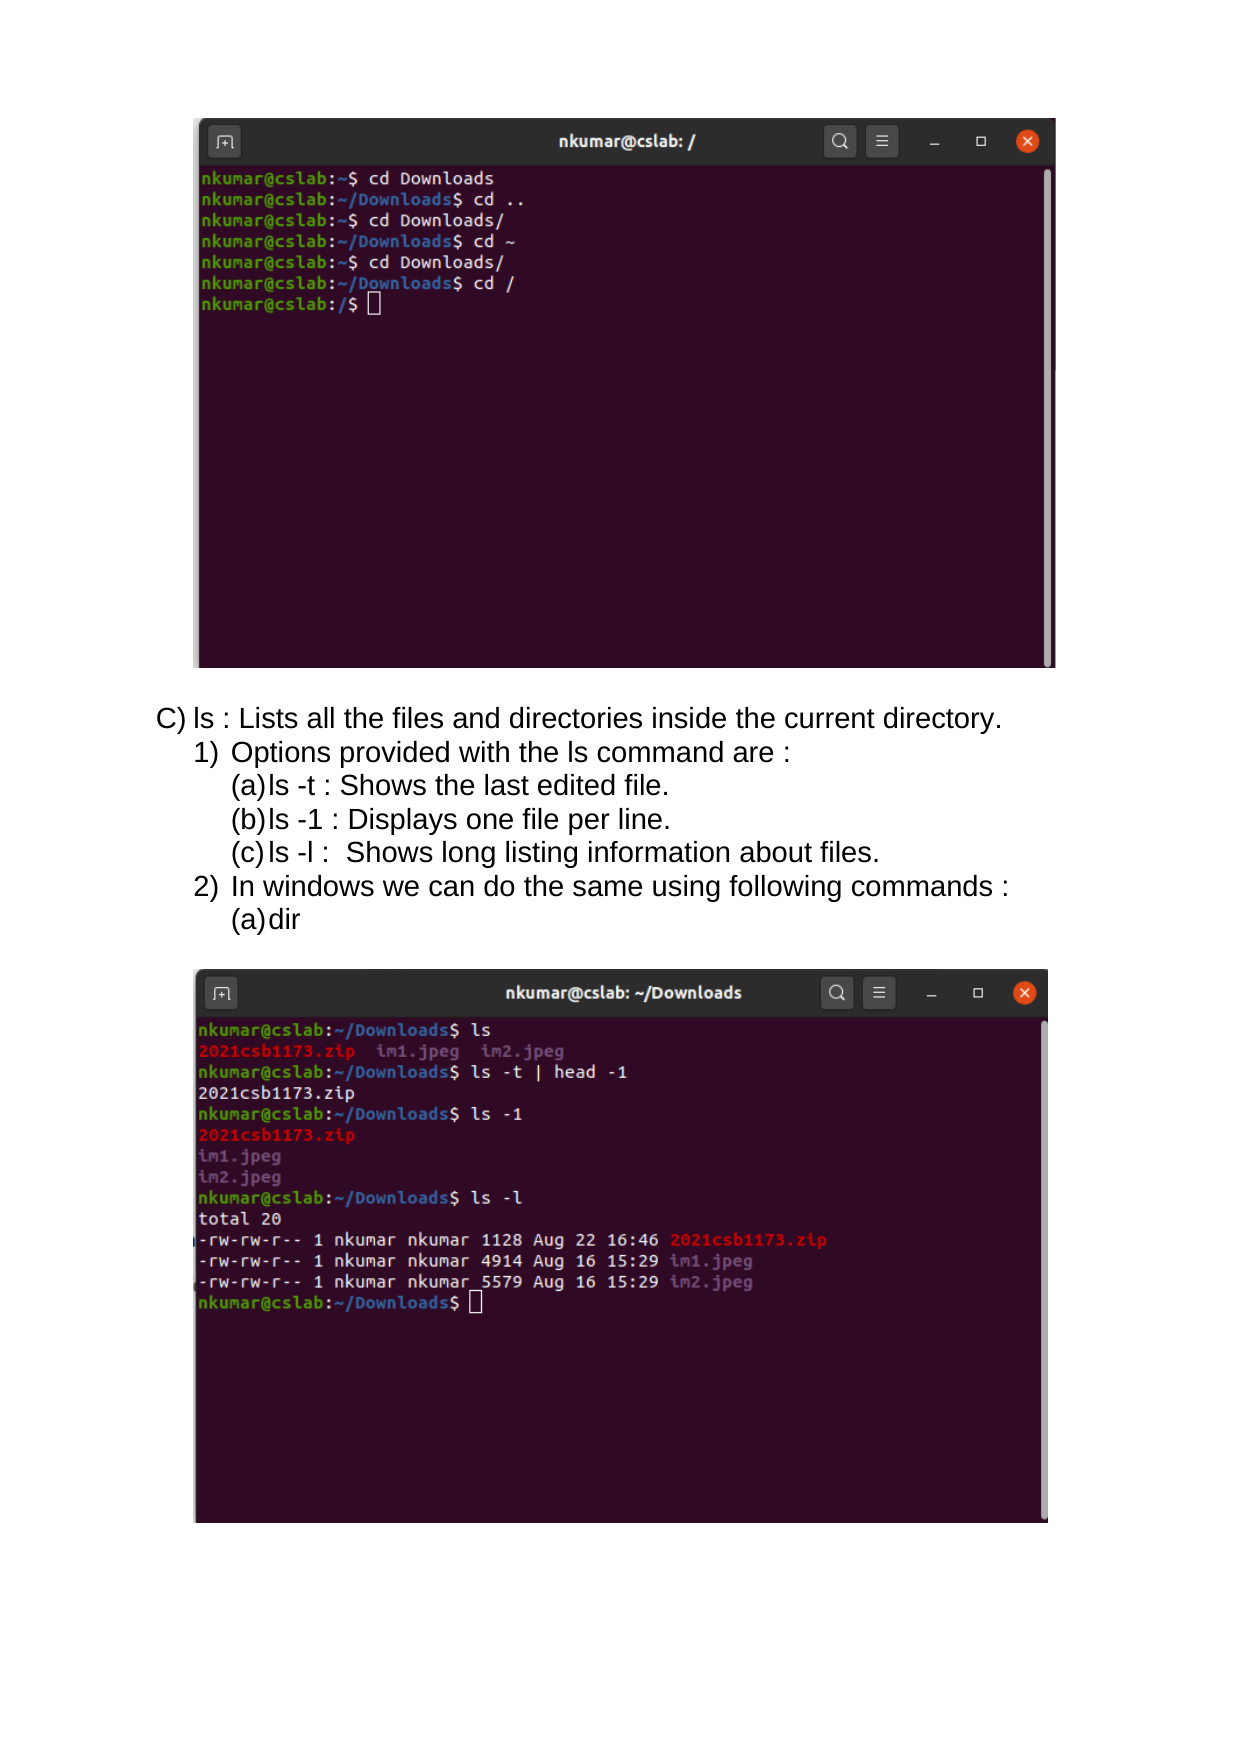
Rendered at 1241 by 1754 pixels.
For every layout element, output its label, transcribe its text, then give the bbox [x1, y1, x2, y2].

list ls -l : Shows long listing information about files. [231, 835, 1122, 869]
list In windows we can do the same using following commands : [193, 869, 1122, 902]
list ls -t : Shows the last edited file. [231, 768, 1122, 802]
list ls -1 : Displays one file per line. [231, 802, 1122, 835]
list Options provided with the ls command are : [193, 735, 1122, 768]
list dir [231, 902, 1122, 936]
picture [247, 969, 897, 1523]
list ls : Lists all the files and directories inside the current directory. [156, 701, 1122, 735]
picture [193, 118, 771, 668]
